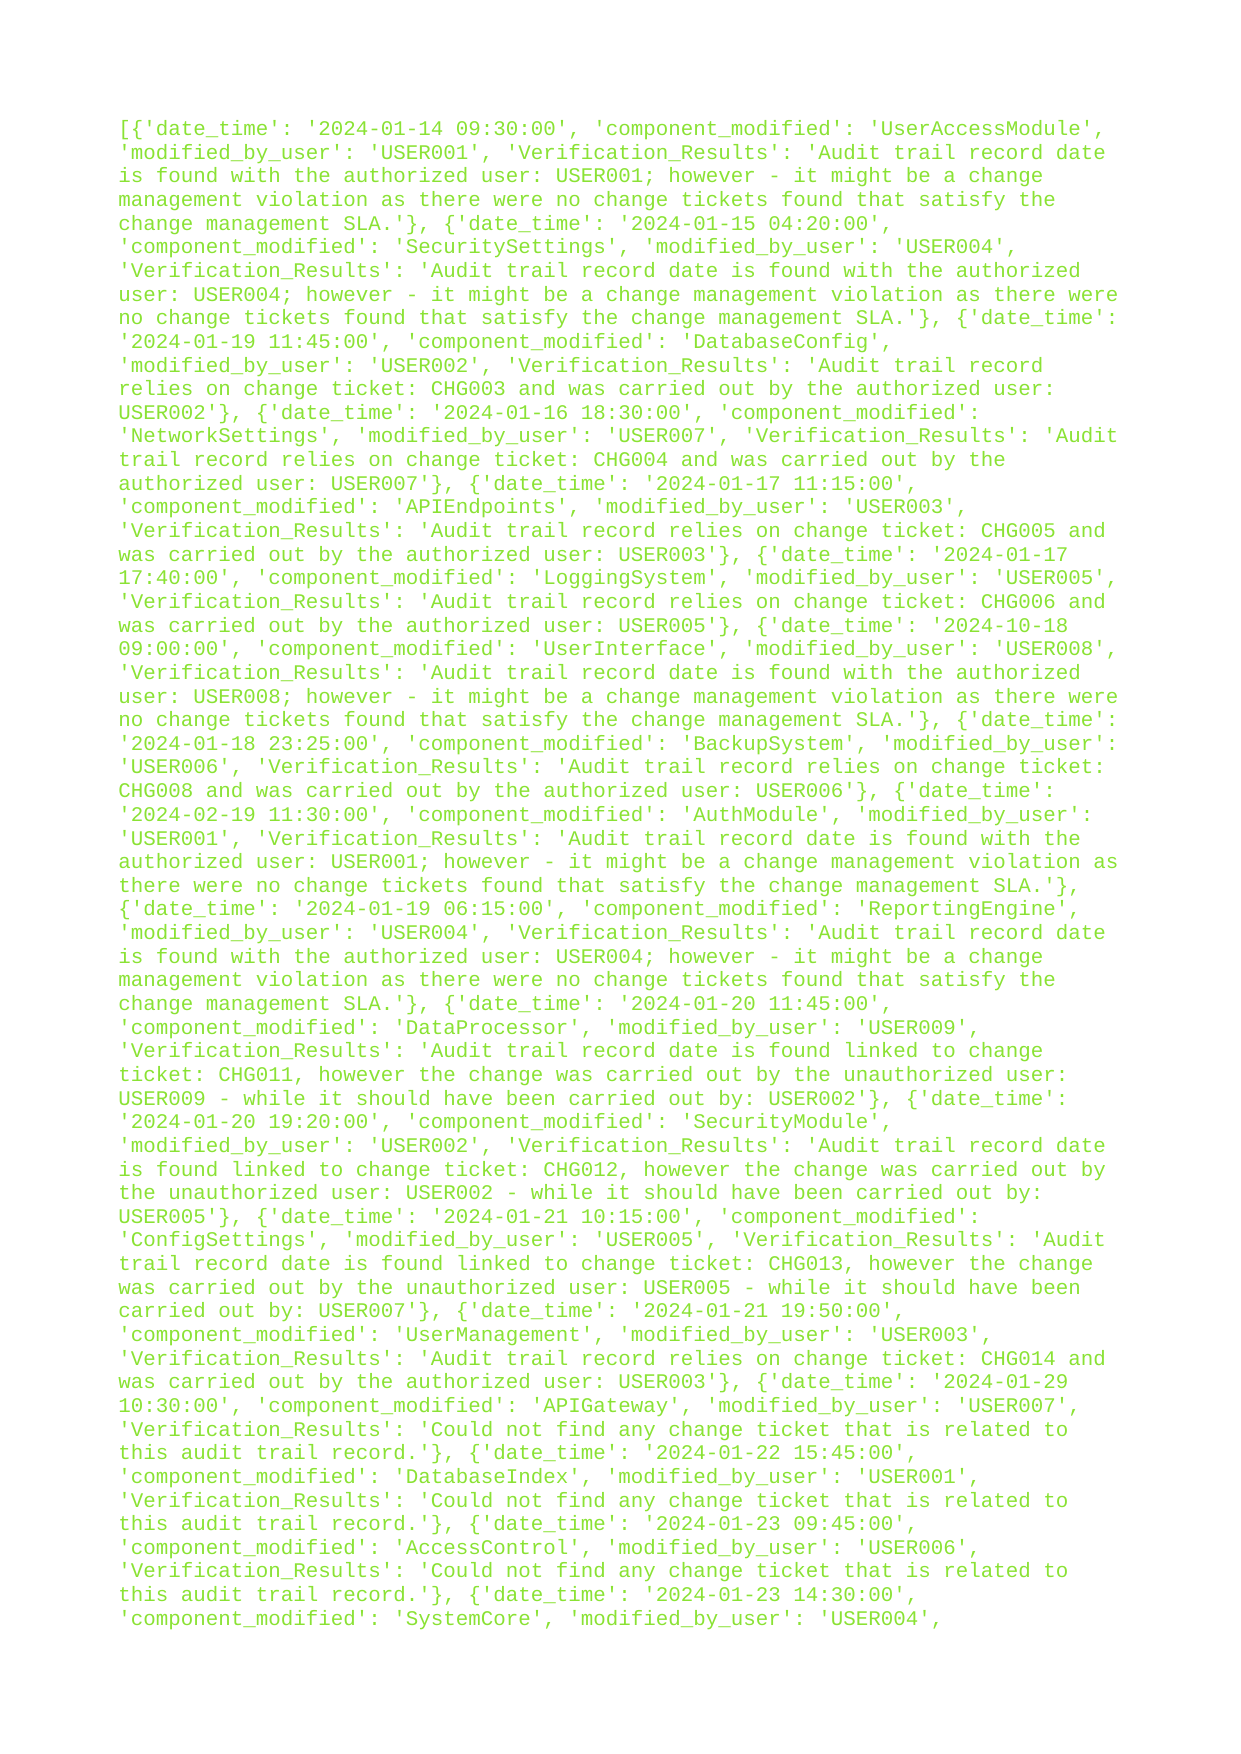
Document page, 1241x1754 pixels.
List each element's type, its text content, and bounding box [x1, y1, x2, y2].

text [{'date_time': '2024-01-14 09:30:00', 'component_modified': 'UserAccessModule', 'modified_by_user': 'USER001', 'Verification_Results': 'Audit trail record date is found with the authorized user: USER001; however - it might be a change management violation as there were no change tickets found that satisfy the change management SLA.'}, {'date_time': '2024-01-15 04:20:00', 'component_modified': 'SecuritySettings', 'modified_by_user': 'USER004', 'Verification_Results': 'Audit trail record date is found with the authorized user: USER004; however - it might be a change management violation as there were no change tickets found that satisfy the change management SLA.'}, {'date_time': '2024-01-19 11:45:00', 'component_modified': 'DatabaseConfig', 'modified_by_user': 'USER002', 'Verification_Results': 'Audit trail record relies on change ticket: CHG003 and was carried out by the authorized user: USER002'}, {'date_time': '2024-01-16 18:30:00', 'component_modified': 'NetworkSettings', 'modified_by_user': 'USER007', 'Verification_Results': 'Audit trail record relies on change ticket: CHG004 and was carried out by the authorized user: USER007'}, {'date_time': '2024-01-17 11:15:00', 'component_modified': 'APIEndpoints', 'modified_by_user': 'USER003', 'Verification_Results': 'Audit trail record relies on change ticket: CHG005 and was carried out by the authorized user: USER003'}, {'date_time': '2024-01-17 17:40:00', 'component_modified': 'LoggingSystem', 'modified_by_user': 'USER005', 'Verification_Results': 'Audit trail record relies on change ticket: CHG006 and was carried out by the authorized user: USER005'}, {'date_time': '2024-10-18 09:00:00', 'component_modified': 'UserInterface', 'modified_by_user': 'USER008', 'Verification_Results': 'Audit trail record date is found with the authorized user: USER008; however - it might be a change management violation as there were no change tickets found that satisfy the change management SLA.'}, {'date_time': '2024-01-18 23:25:00', 'component_modified': 'BackupSystem', 'modified_by_user': 'USER006', 'Verification_Results': 'Audit trail record relies on change ticket: CHG008 and was carried out by the authorized user: USER006'}, {'date_time': '2024-02-19 11:30:00', 'component_modified': 'AuthModule', 'modified_by_user': 'USER001', 'Verification_Results': 'Audit trail record date is found with the authorized user: USER001; however - it might be a change management violation as there were no change tickets found that satisfy the change management SLA.'}, {'date_time': '2024-01-19 06:15:00', 'component_modified': 'ReportingEngine', 'modified_by_user': 'USER004', 'Verification_Results': 'Audit trail record date is found with the authorized user: USER004; however - it might be a change management violation as there were no change tickets found that satisfy the change management SLA.'}, {'date_time': '2024-01-20 11:45:00', 'component_modified': 'DataProcessor', 'modified_by_user': 'USER009', 'Verification_Results': 'Audit trail record date is found linked to change ticket: CHG011, however the change was carried out by the unauthorized user: USER009 - while it should have been carried out by: USER002'}, {'date_time': '2024-01-20 19:20:00', 'component_modified': 'SecurityModule', 'modified_by_user': 'USER002', 'Verification_Results': 'Audit trail record date is found linked to change ticket: CHG012, however the change was carried out by the unauthorized user: USER002 - while it should have been carried out by: USER005'}, {'date_time': '2024-01-21 10:15:00', 'component_modified': 'ConfigSettings', 'modified_by_user': 'USER005', 'Verification_Results': 'Audit trail record date is found linked to change ticket: CHG013, however the change was carried out by the unauthorized user: USER005 - while it should have been carried out by: USER007'}, {'date_time': '2024-01-21 19:50:00', 'component_modified': 'UserManagement', 'modified_by_user': 'USER003', 'Verification_Results': 'Audit trail record relies on change ticket: CHG014 and was carried out by the authorized user: USER003'}, {'date_time': '2024-01-29 10:30:00', 'component_modified': 'APIGateway', 'modified_by_user': 'USER007', 'Verification_Results': 'Could not find any change ticket that is related to this audit trail record.'}, {'date_time': '2024-01-22 15:45:00', 'component_modified': 'DatabaseIndex', 'modified_by_user': 'USER001', 'Verification_Results': 'Could not find any change ticket that is related to this audit trail record.'}, {'date_time': '2024-01-23 09:45:00', 'component_modified': 'AccessControl', 'modified_by_user': 'USER006', 'Verification_Results': 'Could not find any change ticket that is related to this audit trail record.'}, {'date_time': '2024-01-23 14:30:00', 'component_modified': 'SystemCore', 'modified_by_user': 'USER004', [118, 118, 1122, 1631]
